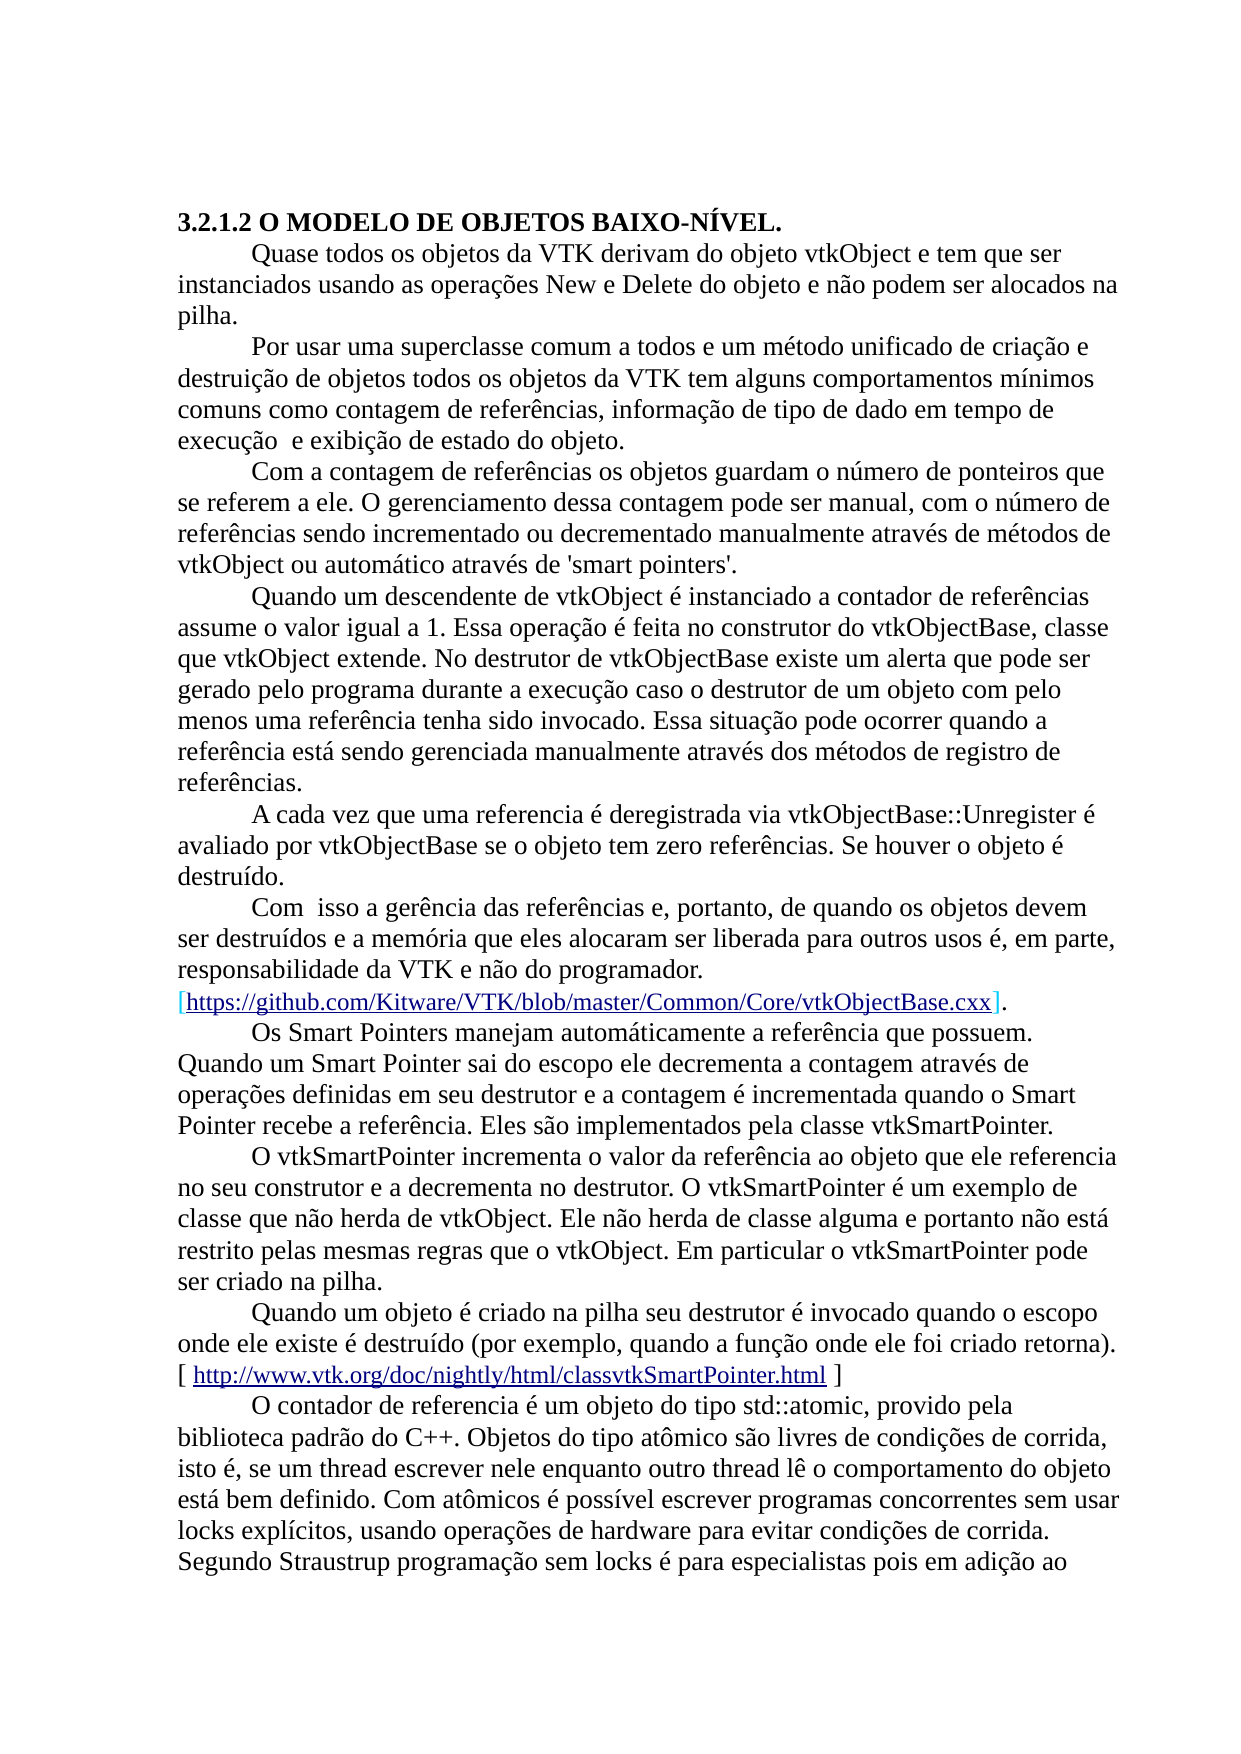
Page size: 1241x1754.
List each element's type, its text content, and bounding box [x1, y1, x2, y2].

text Com isso a gerência das referências e, portanto, de quando os objetos devem ser destruídos e a memória que eles alocaram ser liberada para outros usos é, em parte, responsabilidade da VTK e não do programador. [177, 891, 1122, 984]
text Por usar uma superclasse comum a todos e um método unificado de criação e destruição de objetos todos os objetos da VTK tem alguns comportamentos mínimos comuns como contagem de referências, informação de tipo de dado em tempo de execução e exibição de estado do objeto. [177, 331, 1122, 455]
text O contador de referencia é um objeto do tipo std::atomic, provido pela biblioteca padrão do C++. Objetos do tipo atômico são livres de condições de corrida, isto é, se um thread escrever nele enquanto outro thread lê o comportamento do objeto está bem definido. Com atômicos é possível escrever programas concorrentes sem usar locks explícitos, usando operações de hardware para evitar condições de corrida. Segundo Straustrup programação sem locks é para especialistas pois em adição ao [177, 1389, 1122, 1576]
text Com a contagem de referências os objetos guardam o número de ponteiros que se referem a ele. O gerenciamento dessa contagem pode ser manual, com o número de referências sendo incrementado ou decrementado manualmente através de métodos de vtkObject ou automático através de 'smart pointers'. [177, 455, 1122, 580]
text Quase todos os objetos da VTK derivam do objeto vtkObject e tem que ser instanciados usando as operações New e Delete do objeto e não podem ser alocados na pilha. [177, 237, 1122, 331]
text Quando um descendente de vtkObject é instanciado a contador de referências assume o valor igual a 1. Essa operação é feita no construtor do vtkObjectBase, classe que vtkObject extende. No destrutor de vtkObjectBase existe um alerta que pode ser gerado pelo programa durante a execução caso o destrutor de um objeto com pelo menos uma referência tenha sido invocado. Essa situação pode ocorrer quando a referência está sendo gerenciada manualmente através dos métodos de registro de referências. [177, 580, 1122, 798]
text [https://github.com/Kitware/VTK/blob/master/Common/Core/vtkObjectBase.cxx]. [177, 984, 1122, 1016]
text O vtkSmartPointer incrementa o valor da referência ao objeto que ele referencia no seu construtor e a decrementa no destrutor. O vtkSmartPointer é um exemplo de classe que não herda de vtkObject. Ele não herda de classe alguma e portanto não está restrito pelas mesmas regras que o vtkObject. Em particular o vtkSmartPointer pode ser criado na pilha. [177, 1140, 1122, 1296]
text A cada vez que uma referencia é deregistrada via vtkObjectBase::Unregister é avaliado por vtkObjectBase se o objeto tem zero referências. Se houver o objeto é destruído. [177, 798, 1122, 891]
subtitle 3.2.1.2 O MODELO DE OBJETOS BAIXO-NÍVEL. [177, 206, 1122, 237]
text Os Smart Pointers manejam automáticamente a referência que possuem. Quando um Smart Pointer sai do escopo ele decrementa a contagem através de operações definidas em seu destrutor e a contagem é incrementada quando o Smart Pointer recebe a referência. Eles são implementados pela classe vtkSmartPointer. [177, 1016, 1122, 1140]
text Quando um objeto é criado na pilha seu destrutor é invocado quando o escopo onde ele existe é destruído (por exemplo, quando a função onde ele foi criado retorna). [ http://www.vtk.org/doc/nightly/html/classvtkSmartPointer.html ] [177, 1296, 1122, 1389]
